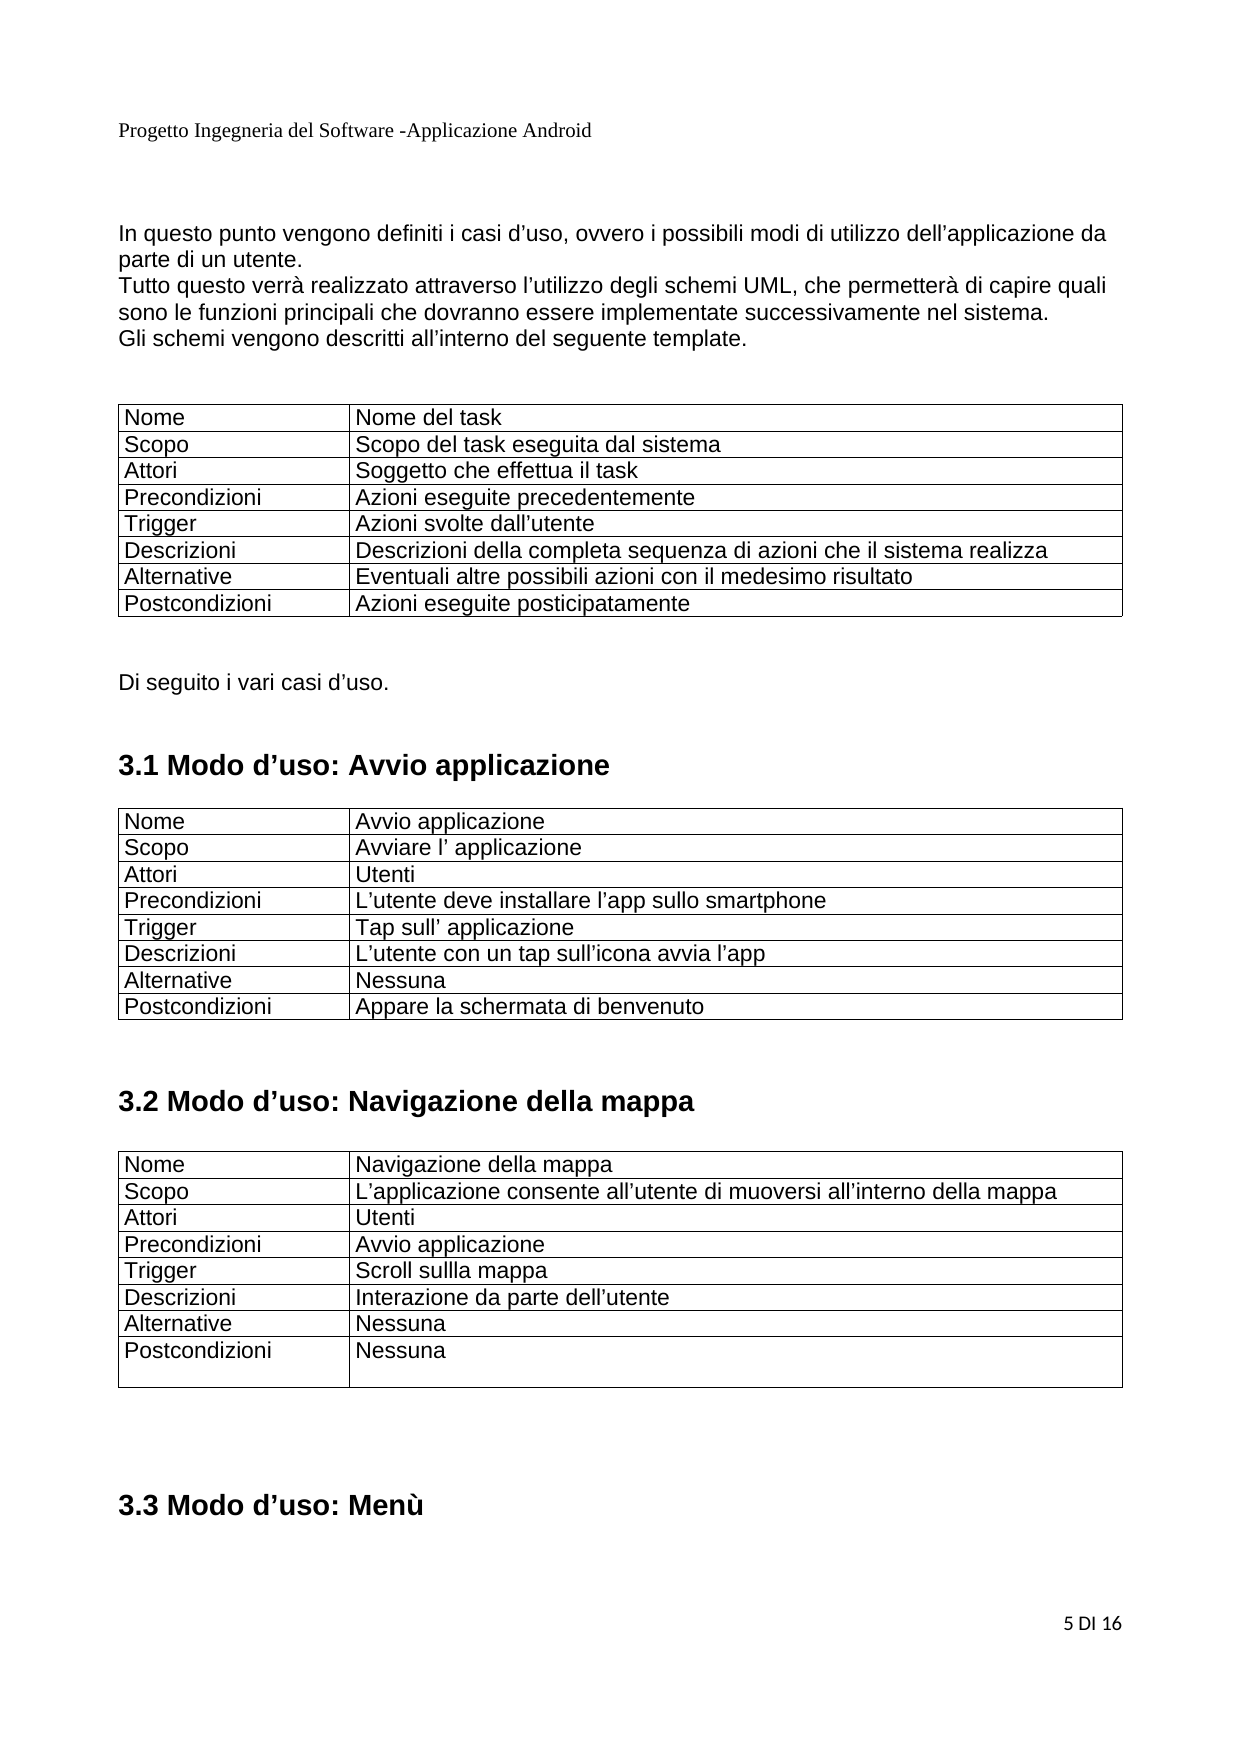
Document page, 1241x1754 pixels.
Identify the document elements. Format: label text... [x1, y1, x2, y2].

text Tutto questo verrà realizzato attraverso l’utilizzo degli schemi UML, che permetterà di capire quali sono le funzioni principali che dovranno essere implementate successivamente nel sistema. [118, 272, 1122, 325]
table_cell Precondizioni [119, 485, 349, 510]
table_cell Utenti [350, 862, 1122, 887]
table_cell Trigger [119, 511, 349, 536]
table_cell Tap sull’ applicazione [350, 915, 1122, 940]
table_cell Descrizioni [119, 941, 349, 966]
table_header Nome [119, 405, 349, 431]
table_cell Avviare l’ applicazione [350, 835, 1122, 861]
table_cell Alternative [119, 564, 349, 589]
table_cell Alternative [119, 1311, 349, 1336]
table_cell Descrizioni [119, 537, 349, 563]
table_cell Precondizioni [119, 888, 349, 914]
table_cell Postcondizioni [119, 994, 349, 1019]
table_cell Alternative [119, 967, 349, 993]
table_cell Precondizioni [119, 1232, 349, 1257]
table_header Nome del task [350, 405, 1122, 431]
table_cell Scopo [119, 1179, 349, 1204]
table_header Nome [119, 1152, 349, 1178]
table_cell L’utente deve installare l’app sullo smartphone [350, 888, 1122, 914]
text Di seguito i vari casi d’uso. [118, 669, 1122, 695]
table_cell Trigger [119, 1258, 349, 1284]
text In questo punto vengono definiti i casi d’uso, ovvero i possibili modi di utilizzo dell’applicazione da parte di un utente. [118, 220, 1122, 272]
table_cell Scopo [119, 432, 349, 457]
table_cell Descrizioni della completa sequenza di azioni che il sistema realizza [350, 537, 1122, 563]
table_header Avvio applicazione [350, 809, 1122, 834]
table_cell Utenti [350, 1205, 1122, 1231]
table_cell Scopo [119, 835, 349, 861]
table_cell Appare la schermata di benvenuto [350, 994, 1122, 1019]
table_cell Descrizioni [119, 1285, 349, 1310]
table_cell Attori [119, 458, 349, 484]
text Gli schemi vengono descritti all’interno del seguente template. [118, 325, 1122, 352]
table_cell Postcondizioni [119, 590, 349, 616]
subtitle 3.3 Modo d’uso: Menù [118, 1488, 1122, 1522]
table_cell Scroll sullla mappa [350, 1258, 1122, 1284]
table_cell L’applicazione consente all’utente di muoversi all’interno della mappa [350, 1179, 1122, 1204]
table_cell Attori [119, 1205, 349, 1231]
table_cell Scopo del task eseguita dal sistema [350, 432, 1122, 457]
table_cell Nessuna [350, 1337, 1122, 1387]
table_cell Postcondizioni [119, 1337, 349, 1387]
table_cell Eventuali altre possibili azioni con il medesimo risultato [350, 564, 1122, 589]
subtitle 3.1 Modo d’uso: Avvio applicazione [118, 748, 1122, 781]
table_cell Attori [119, 862, 349, 887]
subtitle 3.2 Modo d’uso: Navigazione della mappa [118, 1084, 1122, 1118]
table_cell Azioni eseguite posticipatamente [350, 590, 1122, 616]
table_cell Nessuna [350, 1311, 1122, 1336]
table_cell L’utente con un tap sull’icona avvia l’app [350, 941, 1122, 966]
table_cell Azioni svolte dall’utente [350, 511, 1122, 536]
table_cell Avvio applicazione [350, 1232, 1122, 1257]
table_header Nome [119, 809, 349, 834]
table_cell Trigger [119, 915, 349, 940]
table_cell Interazione da parte dell’utente [350, 1285, 1122, 1310]
table_cell Soggetto che effettua il task [350, 458, 1122, 484]
table_cell Nessuna [350, 967, 1122, 993]
table_header Navigazione della mappa [350, 1152, 1122, 1178]
table_cell Azioni eseguite precedentemente [350, 485, 1122, 510]
